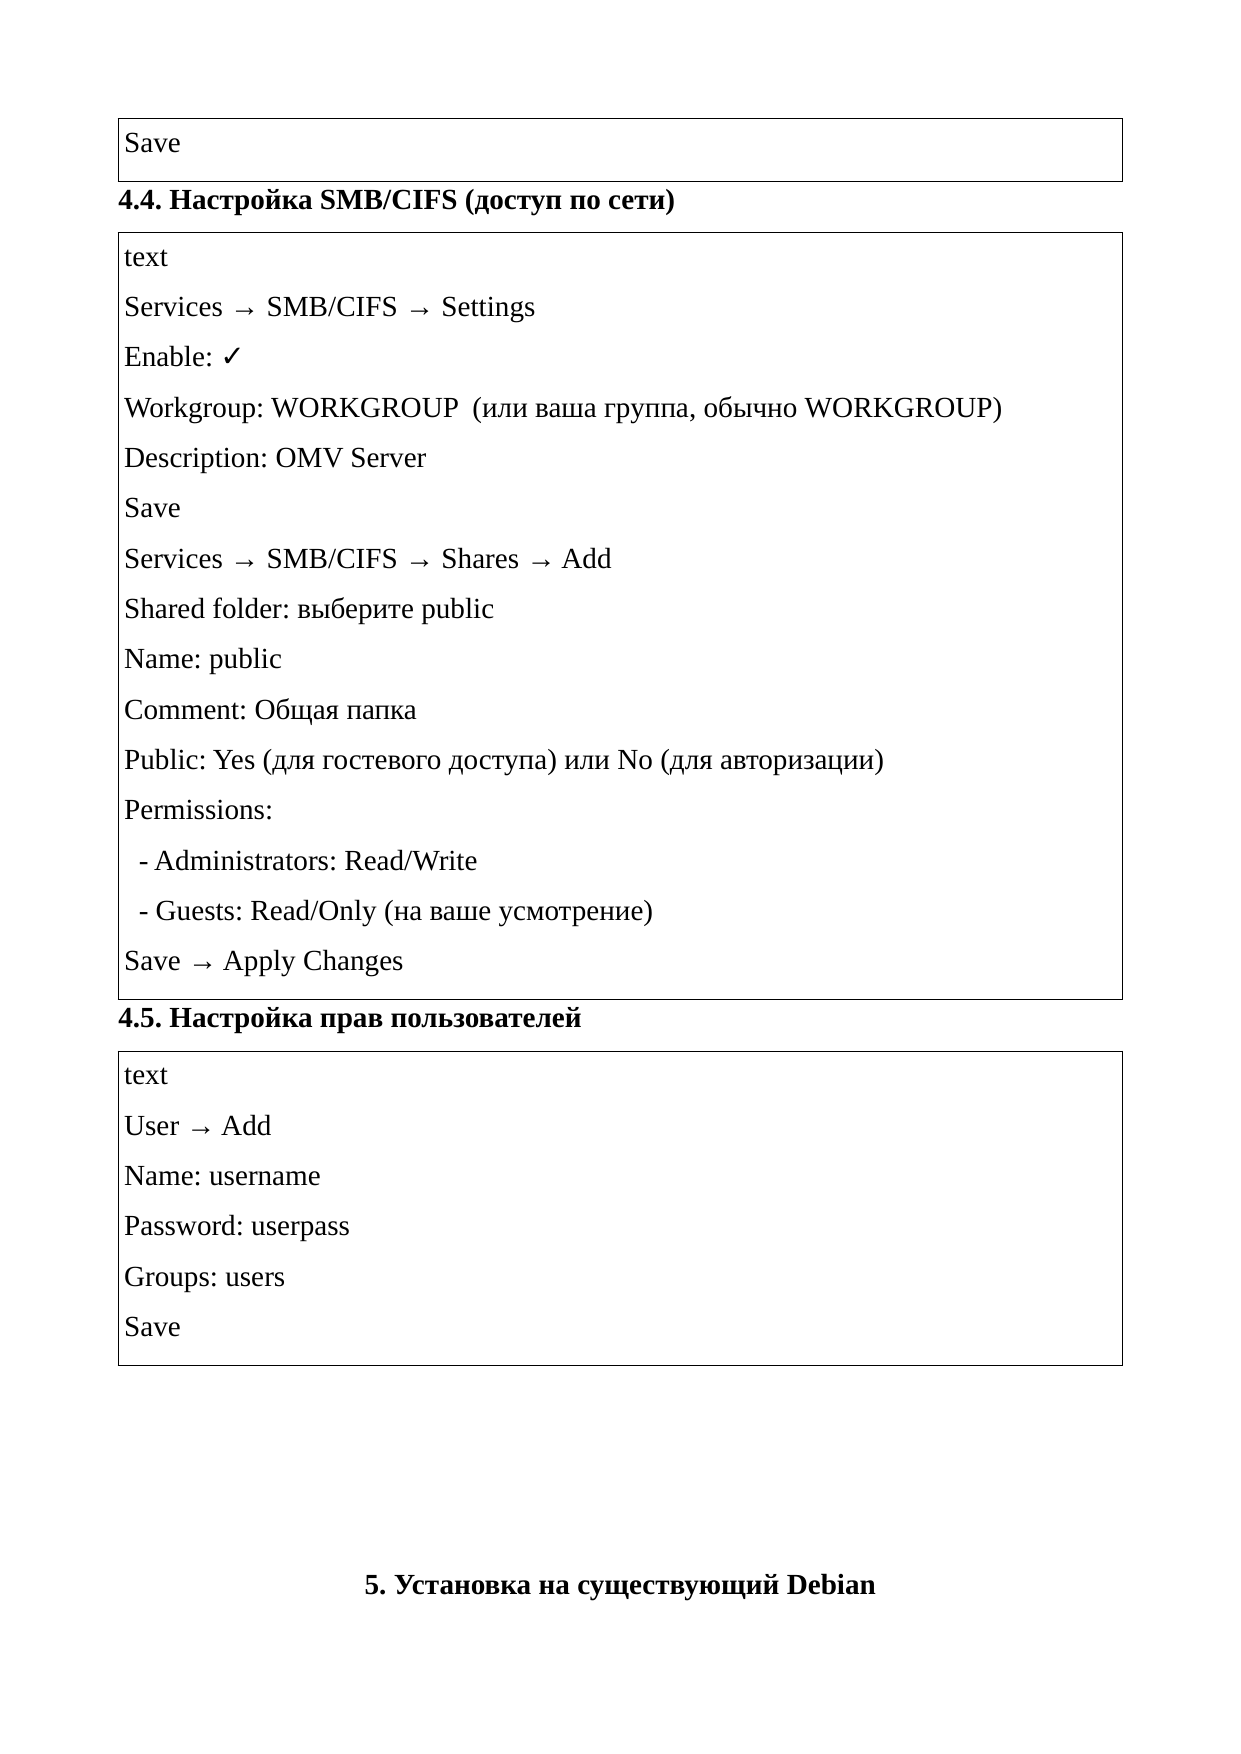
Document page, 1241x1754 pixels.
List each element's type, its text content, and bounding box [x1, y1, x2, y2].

text 4.5. Настройка прав пользователей [118, 1000, 1122, 1034]
text 4.4. Настройка SMB/CIFS (доступ по сети) [118, 182, 1122, 215]
text 5. Установка на существующий Debian [118, 1567, 1122, 1601]
table_header text Services → SMB/CIFS → Settings Enable: ✓ Workgroup: WORKGROUP (или ваша группа, обычно WORKGROUP) Description: OMV Server Save Services → SMB/CIFS → Shares → Add Shared folder: выберите public Name: public Comment: Общая папка Public: Yes (для гостевого доступа) или No (для авторизации) Permissions: - Administrators: Read/Write - Guests: Read/Only (на ваше усмотрение) Save → Apply Changes [119, 233, 1122, 999]
table_header text User → Add Name: username Password: userpass Groups: users Save [119, 1052, 1122, 1365]
table_header Save [119, 119, 1122, 181]
